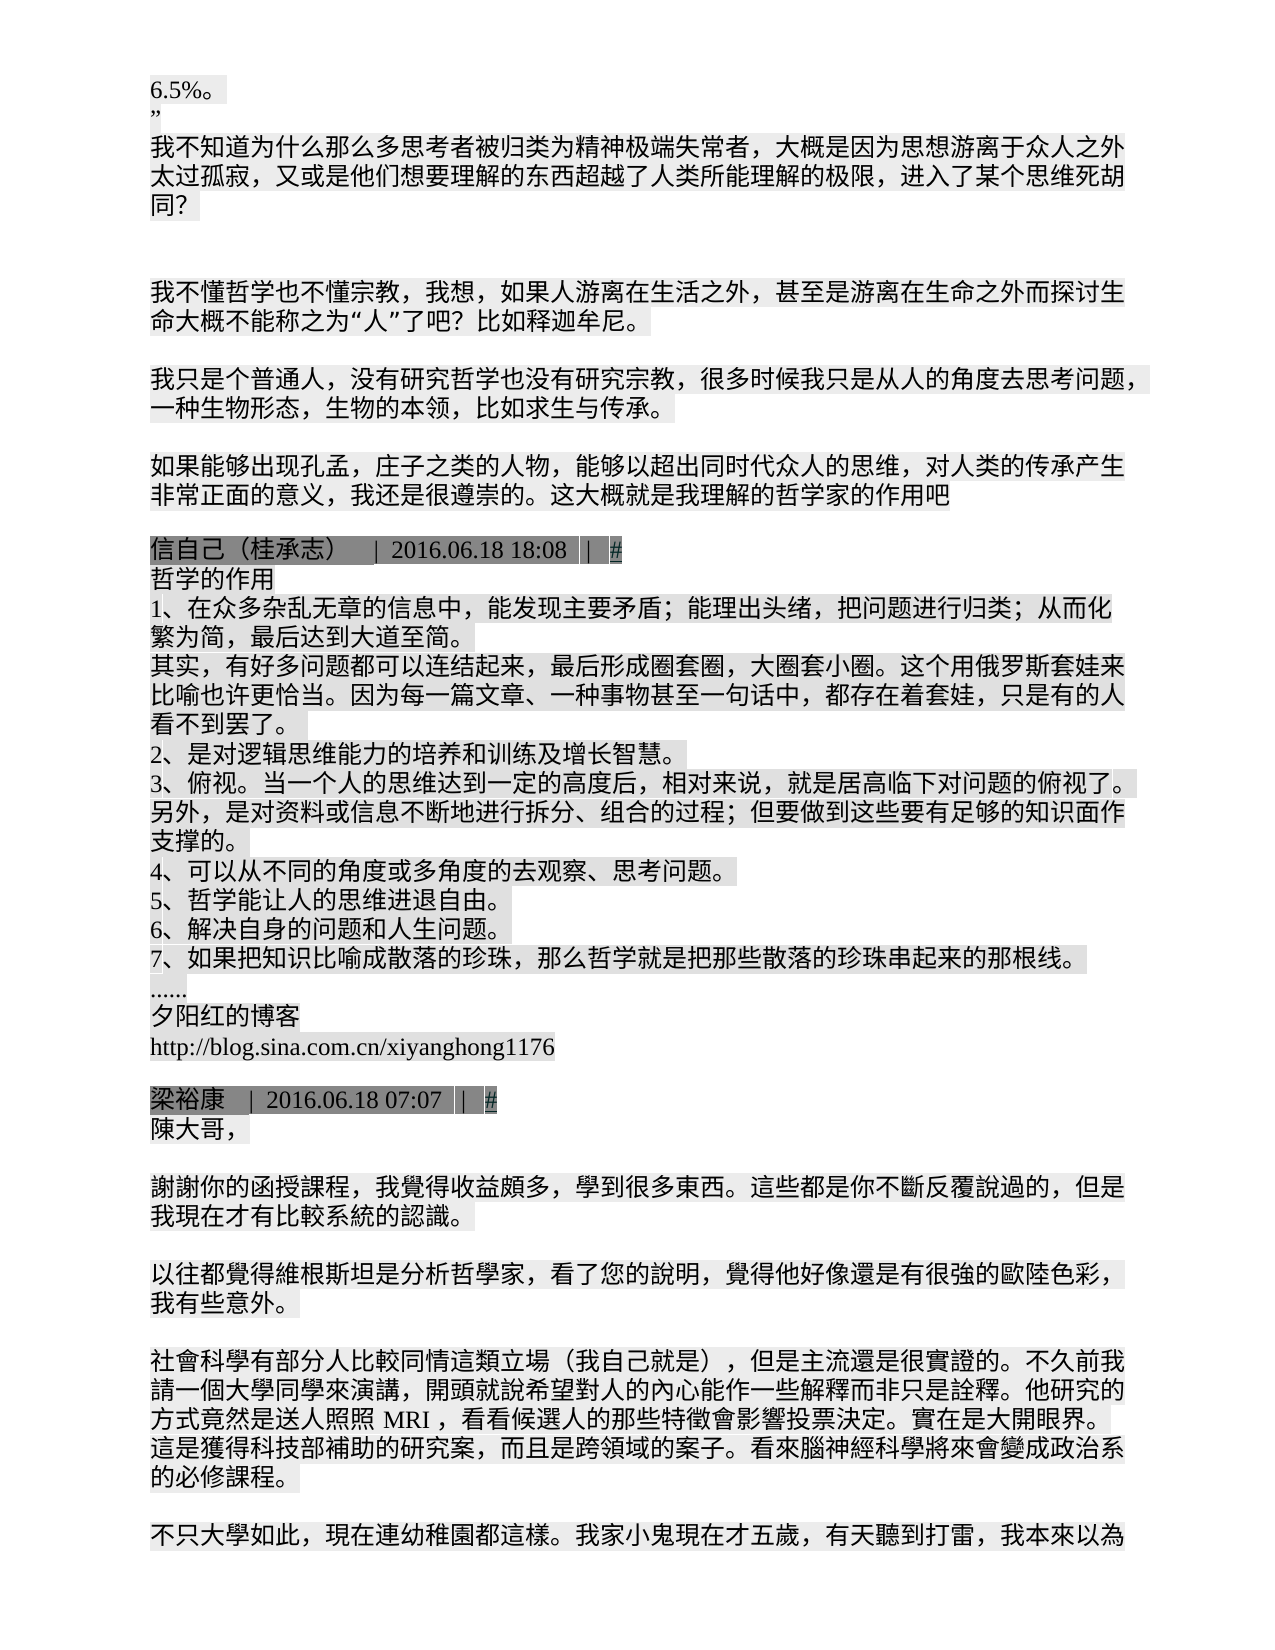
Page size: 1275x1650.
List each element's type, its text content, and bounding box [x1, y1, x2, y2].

text 我不知道神是否存在，也不知道灵魂是什么？或许在另外的时空里还有无数的类似人类的东西存在。我不知道人类这几千年在智力上是否真的有进步？还是只是在知识上有所积累。 在网上看到一份资料“美国加利福尼亚大学洛杉矶分校的心理学家Kay Redfield Jamison教授调查了782位著名人物，结果发现这些人中精神极端失常者占83%，健康者仅占6.5%。 ” 我不知道为什么那么多思考者被归类为精神极端失常者，大概是因为思想游离于众人之外太过孤寂，又或是他们想要理解的东西超越了人类所能理解的极限，进入了某个思维死胡同？ 我不懂哲学也不懂宗教，我想，如果人游离在生活之外，甚至是游离在生命之外而探讨生命大概不能称之为“人”了吧？比如释迦牟尼。 我只是个普通人，没有研究哲学也没有研究宗教，很多时候我只是从人的角度去思考问题，一种生物形态，生物的本领，比如求生与传承。 如果能够出现孔孟，庄子之类的人物，能够以超出同时代众人的思维，对人类的传承产生非常正面的意义，我还是很遵崇的。这大概就是我理解的哲学家的作用吧 [150, 75, 1125, 511]
text 陳大哥， 謝謝你的函授課程，我覺得收益頗多，學到很多東西。這些都是你不斷反覆說過的，但是我現在才有比較系統的認識。 以往都覺得維根斯坦是分析哲學家，看了您的說明，覺得他好像還是有很強的歐陸色彩，我有些意外。 社會科學有部分人比較同情這類立場（我自己就是），但是主流還是很實證的。不久前我請一個大學同學來演講，開頭就說希望對人的內心能作一些解釋而非只是詮釋。他研究的方式竟然是送人照照 MRI ，看看候選人的那些特徵會影響投票決定。實在是大開眼界。這是獲得科技部補助的研究案，而且是跨領域的案子。看來腦神經科學將來會變成政治系的必修課程。 不只大學如此，現在連幼稚園都這樣。我家小鬼現在才五歲，有天聽到打雷，我本來以為她會說雷公在生氣之類的話，結果她罵我胡說八道，明明就是二片雲摩擦放電的結果云云。我特地送她到那種鄉下地方沒幾個學生的公立偏鄉學校，結果還是免不了這種科學荼毒。 話扯遠了，但是希望這些鬼扯多少具有重建信心的作用。希望將來有機會能再拜訪您。 [150, 1115, 1125, 1551]
text 梁裕康 | 2016.06.18 07:07 | # [150, 1086, 1125, 1115]
text 哲学的作用 1、在众多杂乱无章的信息中，能发现主要矛盾；能理出头绪，把问题进行归类；从而化繁为简，最后达到大道至简。 其实，有好多问题都可以连结起来，最后形成圈套圈，大圈套小圈。这个用俄罗斯套娃来比喻也许更恰当。因为每一篇文章、一种事物甚至一句话中，都存在着套娃，只是有的人看不到罢了。 2、是对逻辑思维能力的培养和训练及增长智慧。 3、俯视。当一个人的思维达到一定的高度后，相对来说，就是居高临下对问题的俯视了。另外，是对资料或信息不断地进行拆分、组合的过程；但要做到这些要有足够的知识面作支撑的。 4、可以从不同的角度或多角度的去观察、思考问题。 5、哲学能让人的思维进退自由。 6、解决自身的问题和人生问题。 7、如果把知识比喻成散落的珍珠，那么哲学就是把那些散落的珍珠串起来的那根线。 ...... 夕阳红的博客 http://blog.sina.com.cn/xiyanghong1176 [150, 565, 1125, 1061]
text 信自己（桂承志） | 2016.06.18 18:08 | # [150, 536, 1125, 565]
